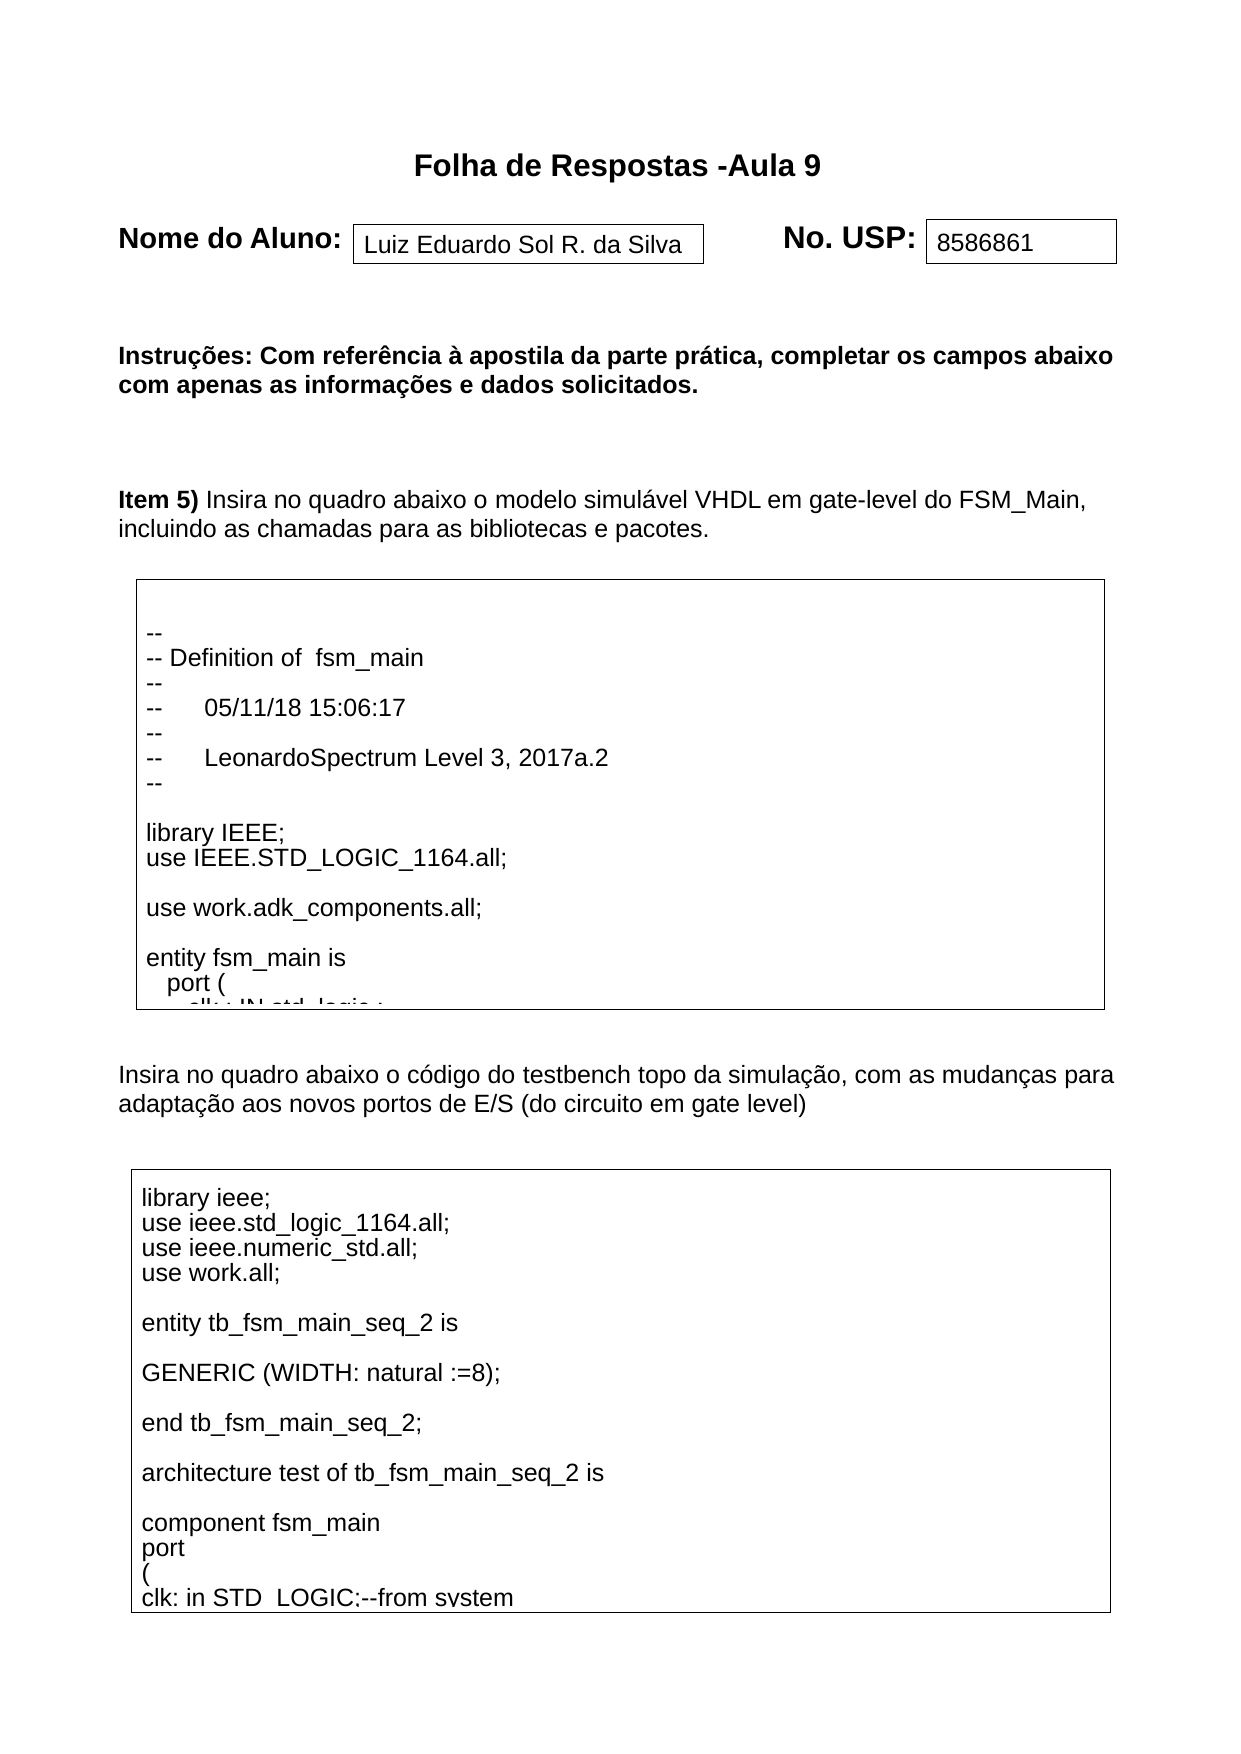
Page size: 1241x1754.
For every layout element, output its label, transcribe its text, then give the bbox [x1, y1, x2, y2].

text Insira no quadro abaixo o código do testbench topo da simulação, com as mudanças para adaptação aos novos portos de E/S (do circuito em gate level) [118, 1060, 1122, 1117]
text Nome do Aluno: No. USP: [118, 219, 926, 255]
text Instruções: Com referência à apostila da parte prática, completar os campos abaixo com apenas as informações e dados solicitados. [118, 341, 1122, 399]
text Item 5) Insira no quadro abaixo o modelo simulável VHDL em gate-level do FSM_Main, incluindo as chamadas para as bibliotecas e pacotes. [118, 485, 1122, 542]
text Folha de Respostas -Aula 9 [118, 147, 1122, 183]
